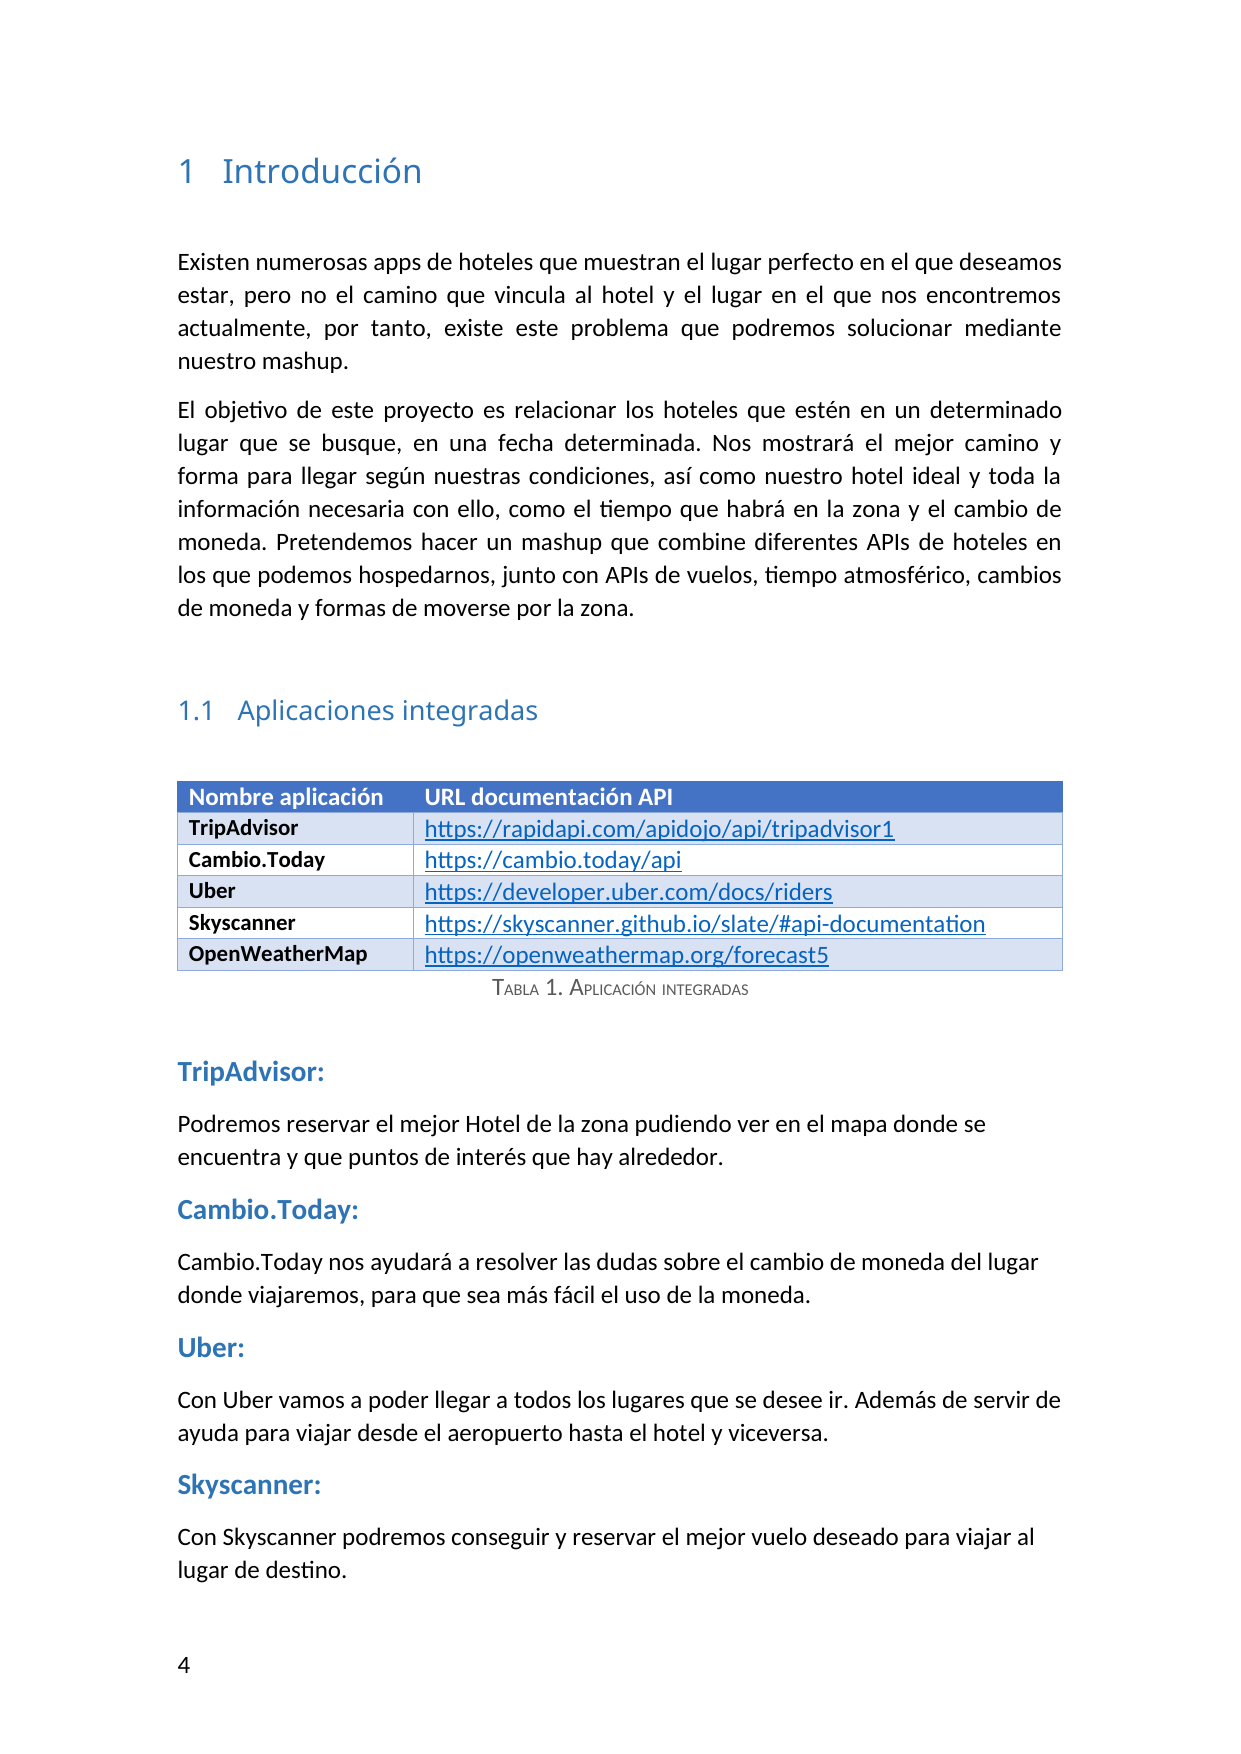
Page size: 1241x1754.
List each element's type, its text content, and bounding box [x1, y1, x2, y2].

text Existen numerosas apps de hoteles que muestran el lugar perfecto en el que deseamos estar, pero no el camino que vincula al hotel y el lugar en el que nos encontremos actualmente, por tanto, existe este problema que podremos solucionar mediante nuestro mashup. [177, 246, 1063, 375]
table_header URL documentación API [414, 782, 1062, 812]
table_cell TripAdvisor [178, 813, 413, 844]
subtitle Introducción [177, 148, 1063, 193]
text Tabla 1. Aplicación integradas [177, 971, 1063, 1001]
text Con Uber vamos a poder llegar a todos los lugares que se desee ir. Además de servir de ayuda para viajar desde el aeropuerto hasta el hotel y viceversa. [177, 1384, 1063, 1447]
text Con Skyscanner podremos conseguir y reservar el mejor vuelo deseado para viajar al lugar de destino. [177, 1521, 1063, 1585]
text Podremos reservar el mejor Hotel de la zona pudiendo ver en el mapa donde se encuentra y que puntos de interés que hay alrededor. [177, 1108, 1063, 1172]
text Uber: [177, 1329, 1063, 1364]
table_cell Skyscanner [178, 908, 413, 938]
table_cell https://cambio.today/api [414, 845, 1062, 875]
text TripAdvisor: [177, 1053, 1063, 1089]
text Cambio.Today nos ayudará a resolver las dudas sobre el cambio de moneda del lugar donde viajaremos, para que sea más fácil el uso de la moneda. [177, 1246, 1063, 1309]
text El objetivo de este proyecto es relacionar los hoteles que estén en un determinado lugar que se busque, en una fecha determinada. Nos mostrará el mejor camino y forma para llegar según nuestras condiciones, así como nuestro hotel ideal y toda la información necesaria con ello, como el tiempo que habrá en la zona y el cambio de moneda. Pretendemos hacer un mashup que combine diferentes APIs de hoteles en los que podemos hospedarnos, junto con APIs de vuelos, tiempo atmosférico, cambios de moneda y formas de moverse por la zona. [177, 394, 1063, 622]
table_cell https://rapidapi.com/apidojo/api/tripadvisor1 [414, 813, 1062, 844]
text Skyscanner: [177, 1466, 1063, 1502]
table_cell https://developer.uber.com/docs/riders [414, 876, 1062, 907]
subtitle Aplicaciones integradas [177, 691, 1063, 728]
table_cell https://openweathermap.org/forecast5 [414, 939, 1062, 970]
table_cell https://skyscanner.github.io/slate/#api-documentation [414, 908, 1062, 938]
text Cambio.Today: [177, 1191, 1063, 1227]
table_cell Uber [178, 876, 413, 907]
table_cell OpenWeatherMap [178, 939, 413, 970]
table_header Nombre aplicación [178, 782, 413, 812]
table_cell Cambio.Today [178, 845, 413, 875]
